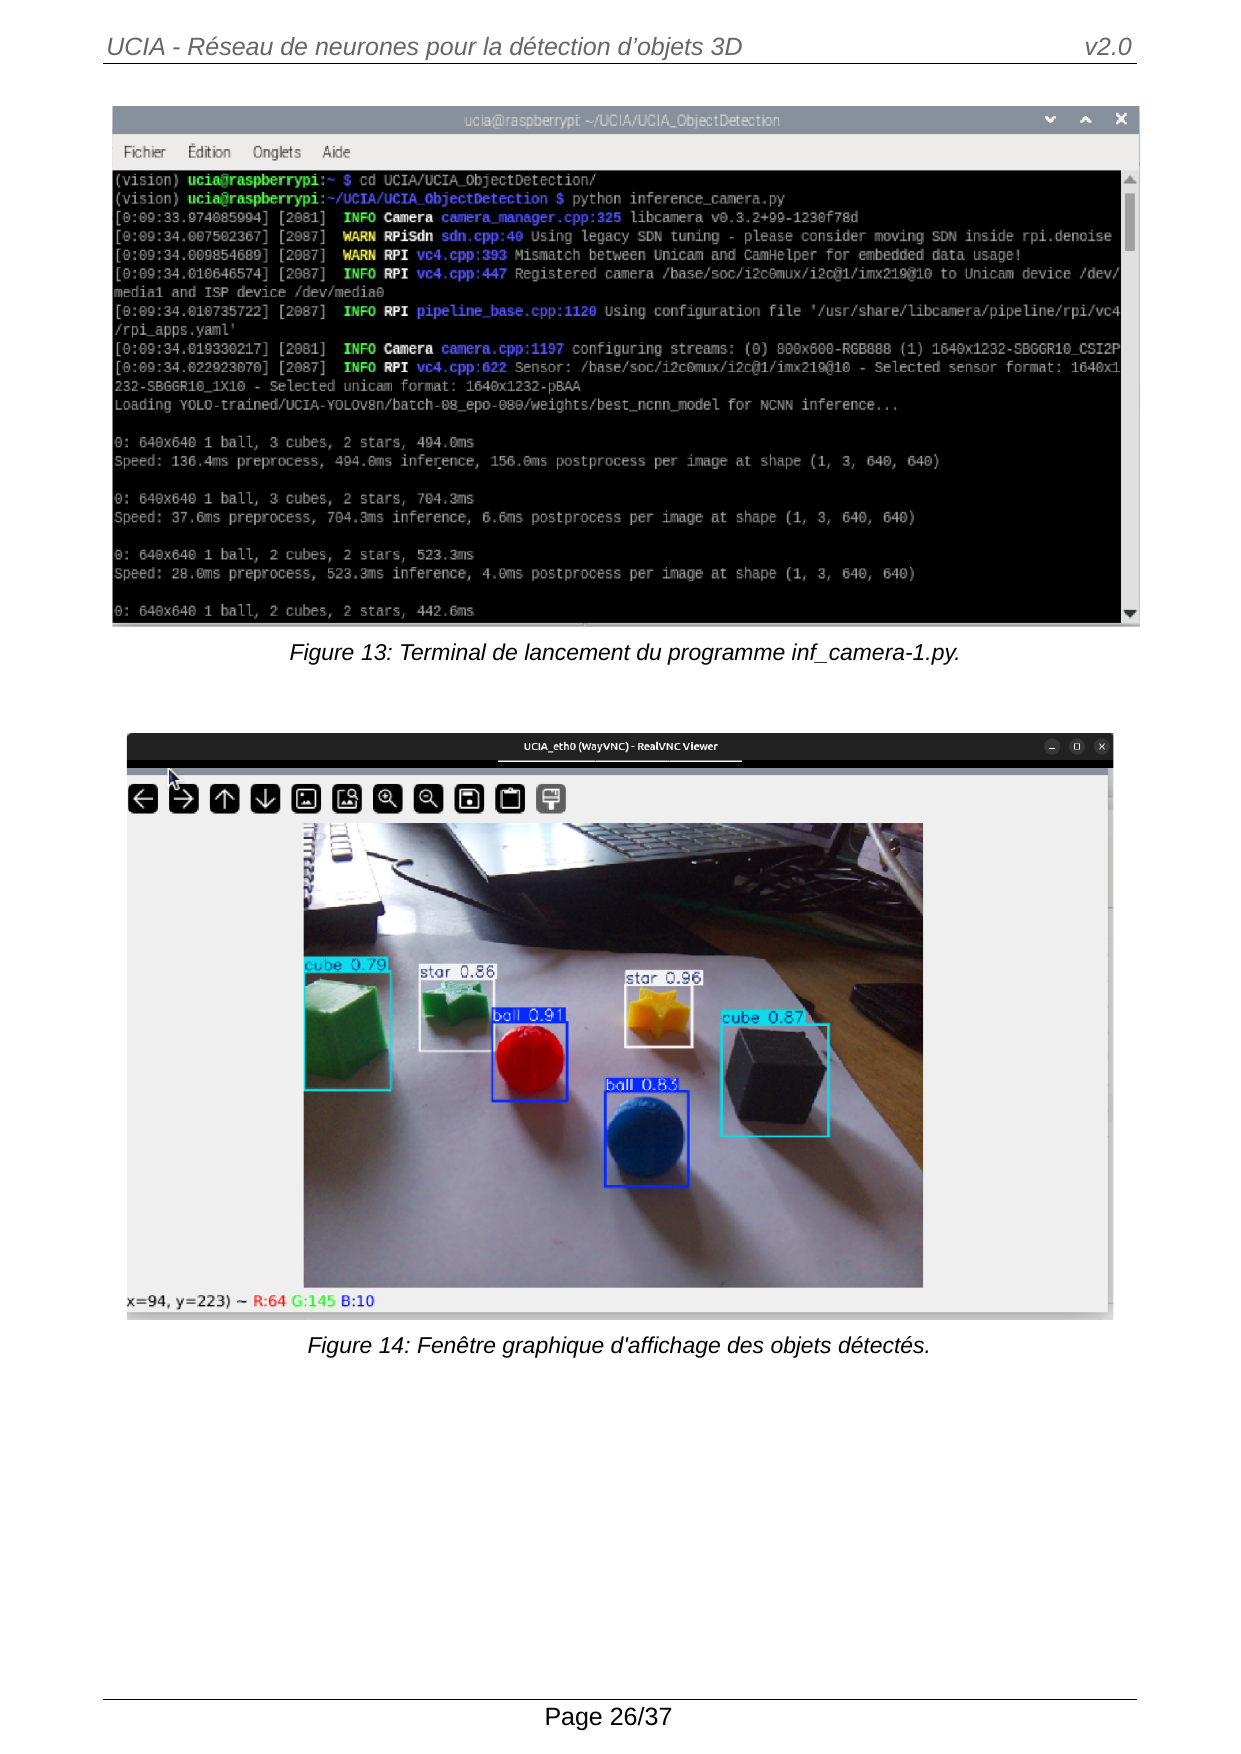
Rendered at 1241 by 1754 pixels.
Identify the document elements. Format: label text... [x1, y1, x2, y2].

text Figure 14: Fenêtre graphique d'affichage des objets détectés. [106, 1332, 1134, 1358]
text Figure 13: Terminal de lancement du programme inf_camera-1.py. [106, 639, 1146, 666]
picture [126, 733, 1114, 1320]
picture [112, 106, 1140, 627]
